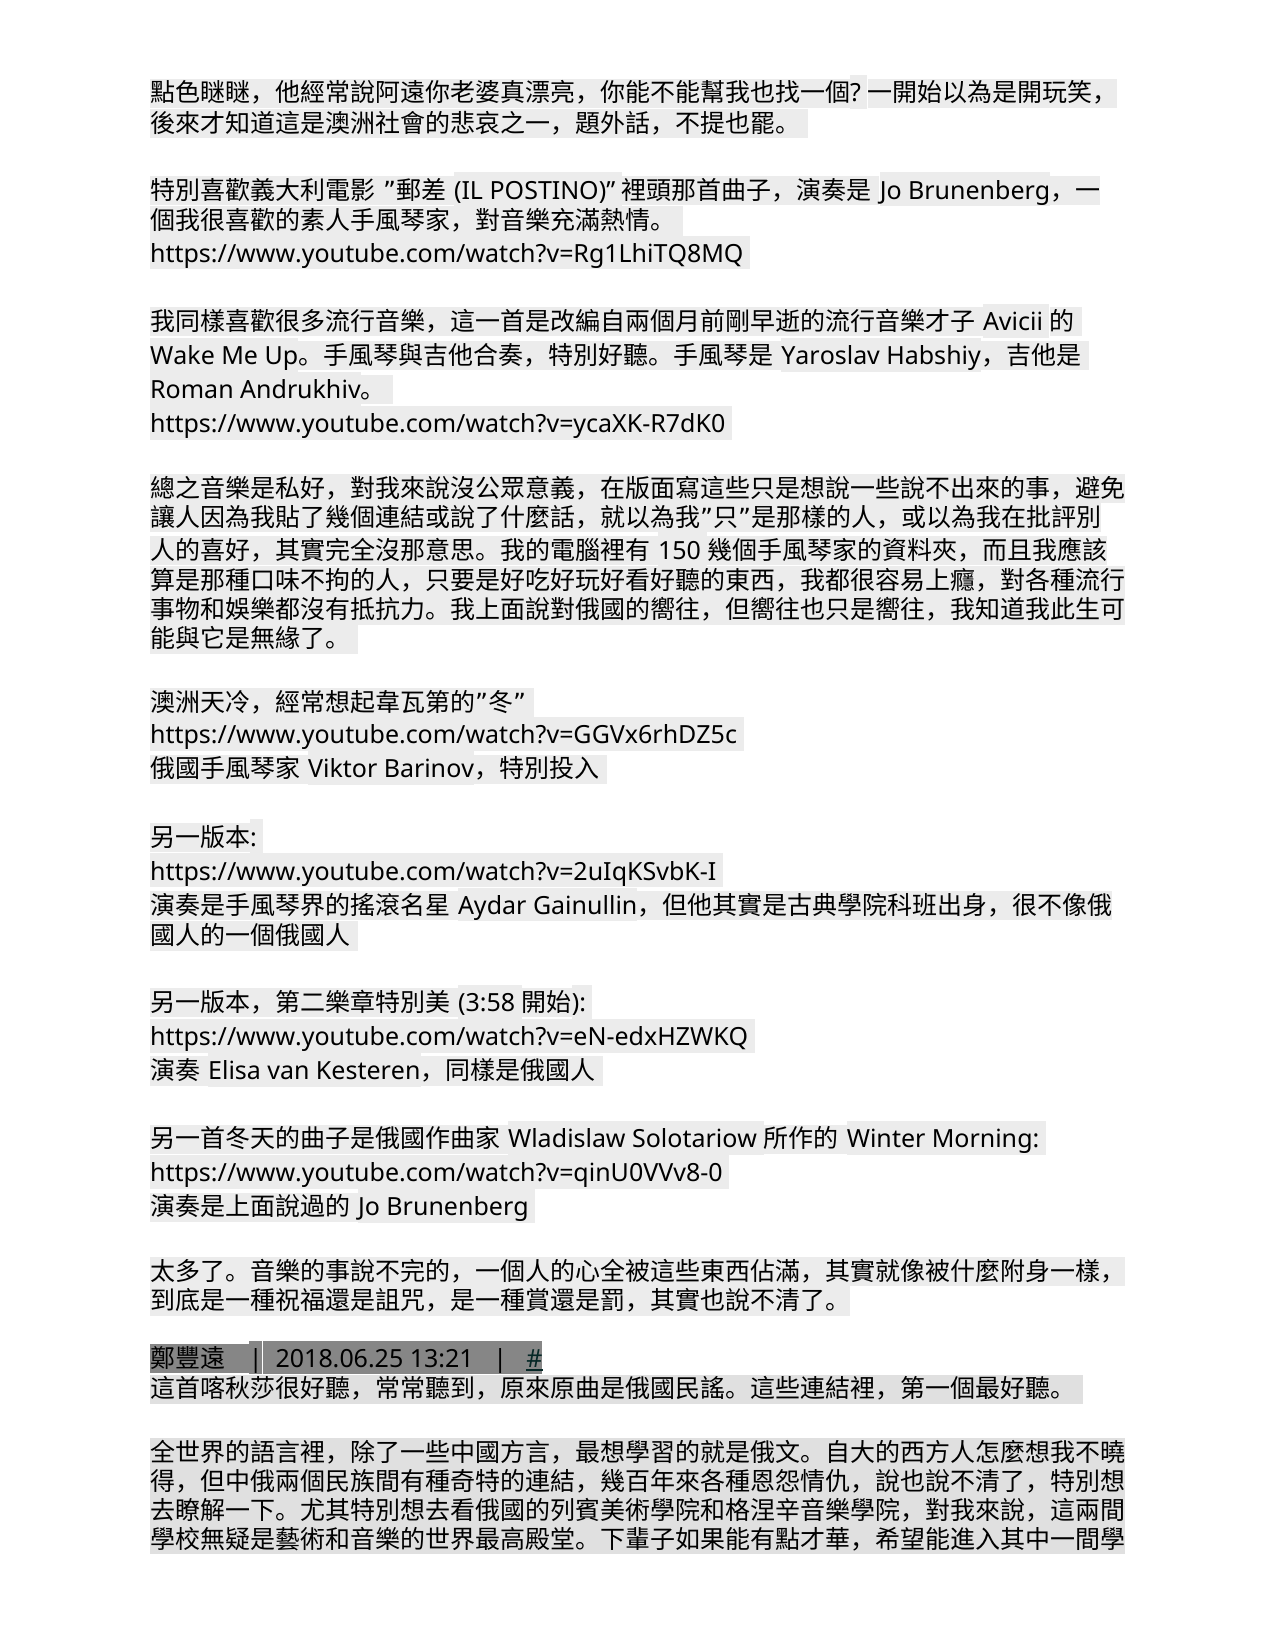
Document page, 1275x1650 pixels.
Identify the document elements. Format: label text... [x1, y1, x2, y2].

text 鄭豐遠 | 2018.06.25 13:21 | # [150, 1341, 1125, 1374]
text 音樂的喜好事關重大，牽涉到思想有沒有問題，所以我要澄清一下，我前一篇說我討厭西歐或法國音樂或探勾，其實並不是事實。我生平學會的第一首手風琴歌曲，就是法國作曲家 Yann Tiersen 的"愛蜜莉華爾滋"，出現在電影"愛蜜莉的異想世界"中，此曲至今仍然是我的最愛之一，經常用來自慰，我是說自我安慰。 https://www.youtube.com/watch?v=yyPjQmgFv4Q 我同樣也很喜歡電影裡另一首曲子 La Noyée。這兩個女孩子合奏起來特別有味道，右邊那位長得有點像東歐或俄國人，左邊的動作表情則挺好笑。這房間很漂亮。 https://www.youtube.com/watch?v=rMAVva2bnDQ 我同樣也是愛爾蘭音樂的粉絲。搜尋上面愛蜜莉音樂時無意發現下面這個影片，是盲人愛爾蘭作曲家 Turlough O'Carolan 的 Eleanor Plunkett。此曲恐怕已經過三百歲，都快比巴哈還老了。 https://www.youtube.com/watch?v=cfHqoJict3o 附帶一提，上面三個影片裡的手風琴都是西歐人才能駕馭的全音階手風琴 (diatonic accordion)，並不在亞洲和俄國文化裡。 至於探戈，我也喜歡用班多鈕手風琴 (bandoneon) 把探戈音樂發揚光大甚至更加進化的皮耶佐拉 Astor Piazzolla (影片 2:35 開始)。特別喜歡他彈奏的投入，是個狂人。 https://www.youtube.com/watch?v=MepPfI7ebMY 問題是世界上只有一個皮耶佐拉，只有皮耶佐拉自己才能駕馭皮耶佐拉。 我也非常喜歡電影"女人香" 的那首探戈名曲 Por una Cabeza，直譯是"一個馬頭" (又是馬?)，意思是賽馬時以一步之遙勝出時的刺激快感，作曲是 Carlos Gardel。曲子涵義當然和馬無關，和女人比較有關。此曲是探戈名曲，手風琴彈奏的話，以這位 Alexander Sheykin 為最好，無人能出其右，我還有他的 CD。他來過台灣很多次，這影片應該是在彰化一位蕭麗玉老師的教室拍的。附帶一提台灣如果有人要學手風琴，可以找這位蕭老師，我完全不認識她，也沒見過本人。但直覺告訴我，她是一個好老師和好媽媽，會善待你或你學琴的孩子。她也是台灣唯一會彈俄國巴揚 B 系統手風琴的老師。 https://www.youtube.com/watch?v=FHAMpQEtGd8 我也是電子探戈音樂的愛好者，這類煽情一點的音樂很容易點燃我心裡的火苗: https://youtu.be/-hitNO3BaFI (樂團名字是 Bajofondo，小提琴拉得特別好) 我還喜歡很多義大利音樂，而且我和義大利人有緣，在澳洲我不去找義大利人，義大利人會找上我。去年因緣際會認識一位義大利手風琴家，老先生，已經彈琴超過五十年，特喜歡我，我們圍繞著他每隔幾個月固定有個音樂聚會。義大利人有點義大利毛病，那就是有點色瞇瞇，他經常說阿遠你老婆真漂亮，你能不能幫我也找一個? 一開始以為是開玩笑，後來才知道這是澳洲社會的悲哀之一，題外話，不提也罷。 特別喜歡義大利電影 ”郵差 (IL POSTINO)” 裡頭那首曲子，演奏是 Jo Brunenberg，一個我很喜歡的素人手風琴家，對音樂充滿熱情。 https://www.youtube.com/watch?v=Rg1LhiTQ8MQ 我同樣喜歡很多流行音樂，這一首是改編自兩個月前剛早逝的流行音樂才子 Avicii 的 Wake Me Up。手風琴與吉他合奏，特別好聽。手風琴是 Yaroslav Habshiy，吉他是 Roman Andrukhiv。 https://www.youtube.com/watch?v=ycaXK-R7dK0 總之音樂是私好，對我來說沒公眾意義，在版面寫這些只是想說一些說不出來的事，避免讓人因為我貼了幾個連結或說了什麼話，就以為我”只”是那樣的人，或以為我在批評別人的喜好，其實完全沒那意思。我的電腦裡有 150 幾個手風琴家的資料夾，而且我應該算是那種口味不拘的人，只要是好吃好玩好看好聽的東西，我都很容易上癮，對各種流行事物和娛樂都沒有抵抗力。我上面說對俄國的嚮往，但嚮往也只是嚮往，我知道我此生可能與它是無緣了。 澳洲天冷，經常想起韋瓦第的”冬” https://www.youtube.com/watch?v=GGVx6rhDZ5c 俄國手風琴家 Viktor Barinov，特別投入 另一版本: https://www.youtube.com/watch?v=2uIqKSvbK-I 演奏是手風琴界的搖滾名星 Aydar Gainullin，但他其實是古典學院科班出身，很不像俄國人的一個俄國人 另一版本，第二樂章特別美 (3:58 開始): https://www.youtube.com/watch?v=eN-edxHZWKQ 演奏 Elisa van Kesteren，同樣是俄國人 另一首冬天的曲子是俄國作曲家 Wladislaw Solotariow 所作的 Winter Morning: https://www.youtube.com/watch?v=qinU0VVv8-0 演奏是上面說過的 Jo Brunenberg 太多了。音樂的事說不完的，一個人的心全被這些東西佔滿，其實就像被什麼附身一樣，到底是一種祝福還是詛咒，是一種賞還是罰，其實也說不清了。 [150, 75, 1125, 1316]
text 這首喀秋莎很好聽，常常聽到，原來原曲是俄國民謠。這些連結裡，第一個最好聽。 全世界的語言裡，除了一些中國方言，最想學習的就是俄文。自大的西方人怎麼想我不曉得，但中俄兩個民族間有種奇特的連結，幾百年來各種恩怨情仇，說也說不清了，特別想去瞭解一下。尤其特別想去看俄國的列賓美術學院和格涅辛音樂學院，對我來說，這兩間學校無疑是藝術和音樂的世界最高殿堂。下輩子如果能有點才華，希望能進入其中一間學校當學生，那該生就無憾了。 除了小提琴，最喜歡的樂器就是手風琴。手風琴的老袓宗是中國的笙，在歐洲被發明後傳到了俄國，接著被俄國人發揚光大，是俄國(也包括烏克蘭和白俄羅斯) 最重要的傳統樂器之一。在俄國手風琴叫作巴揚 (bayan)，是一種雅俗共賞的樂器，在學院裡則有著與鋼琴和小提琴同等的地位，經在出現在演奏會上。俄國的手風琴的製作工藝也是世界頂尖，聽說在過去冷戰時期其製作知識甚至被列為軍事機密。直到今天，全世界最好的手風琴簧片，都是俄國製造的。 手風琴音樂那更不用說了。就像電影導演的水平一樣，當鐵幕慢慢拉下，俄國人有機會進入歐洲展現他們的手風琴演奏技術時，西歐人的下巴幾乎快掉下來了，差點沒自卑到要自殺。直到今天，俄國手風琴家的水平都是世界頂尖的。 中國人已經慢慢迎頭趕上，而且他們有這資格，因為文化大革命時期幾乎所有的樂器都被禁止，唯有手風琴是被予許演奏甚至推廣的樂器 (共產國家都很喜歡手風琴，不知道為什麼)，因此手風琴和中國的情感連結是非常緊密的，非外人能理解。即便如此，一位我認識的中國手風琴家和我聊到俄國人的手風琴音樂時，露出了一個非常不甘願但又十分佩服的表情，他說道:「這個毛子(中國人對俄國人的暱稱)嘛…嘖嘖…他們有個特別的本事，世界上要是有什麼技藝你練得特別強大，他就是有辦法比你更強大。」。 來到澳洲，除了生活奔波，第一件事就是四處尋找俄國人，打聽有沒有俄國的手風琴家，後來還真被我找到了。布里斯本有個昆士蘭俄國文化中心，人們告訴我裡頭有個樂團，定期四處表演，由兩個巴揚演奏家伴奏，我聽了簡直要開心死了，於是厚著臉皮去旁聽他們的排練。俄國人凝聚力很強，有點不好親近，一個亞洲面孔突然出現是很讓人懷疑的。不過滴水穿石，參加過幾次他們的表演後他們就見怪不怪了。表演有俄國傳統的舞蹈和音樂，曲目很多，好聽得不得了，如果沒記錯好像也有這首喀秋莎。我和其中一位巴揚演奏家 (是個阿姨) 也成了好朋友，我們甚至準備一起成立一個手風琴社團。 俄國民謠好聽的真的很多，我很喜歡這首”馬”: https://www.youtube.com/watch?v=F9HxoOL3vPA 這首也是阿姨的樂團常常演奏的，不知道在唱什麼，不懂俄文真的很難過。雖然有翻譯，但懂不懂原文還是差很多的。 對我來說，手風琴和俄羅斯民謠似乎有種渾然天成的緊密關係，身為中國人，我能直接欣賞這種關係。至於西方玩意我就不敢恭唯了，每當我聽到有人演奏什麼法國香頌或西班牙探勾 (我看是勾引才對吧) 我就全身不自在，總覺得很矯情很做作，實在很難聽。不過那純綷是我個人喜好。 把俄國認作老大哥的北韓，自然也有人才。下面這位金向純就是北韓的手風琴高手 (北韓的手風琴工藝很好，不過這台琴卻是義大利製的)。有點炫技，不過曲子很好聽。 https://www.youtube.com/watch?v=XaBF6VNWMo8 這曲子叫作“白頭山上的馬蹄聲Sound of horse hooves in Mt Paektu (백두의 말발굽소리)”，是北韓愛國歌曲，這裡有另一個版本，由北韓的一個女子團體演出: https://www.youtube.com/watch?v=S1KIh0MBBX4 原曲在此: https://www.youtube.com/watch?v=TSO7C1UJE5w 槍林彈雨的，不是我的style，不過2:44 秒有張牌子很好笑，我有一面一模一樣的錦旗，只不過是中國人民解放軍的版本，巴勒網董事長親自頒發的，上面寫著”老婆說啥就是啥”。雖然是北韓愛國歌曲，但不知道為什麼讓我想到袓國中國，有種熱血沸騰的感覺。 我可以想像，如果南北韓能走向和平，如果北韓和世界的關係能正常化，在可見的未來，人們同樣會驚嘆這個國家的文化和生命力，同樣會對其音樂與藝術感到佩服，並對其半個多世紀來能在孤獨挺立這個險惡的世界上而未被可惡的美日催毀感到由衷尊敬。 [150, 1374, 1125, 1554]
